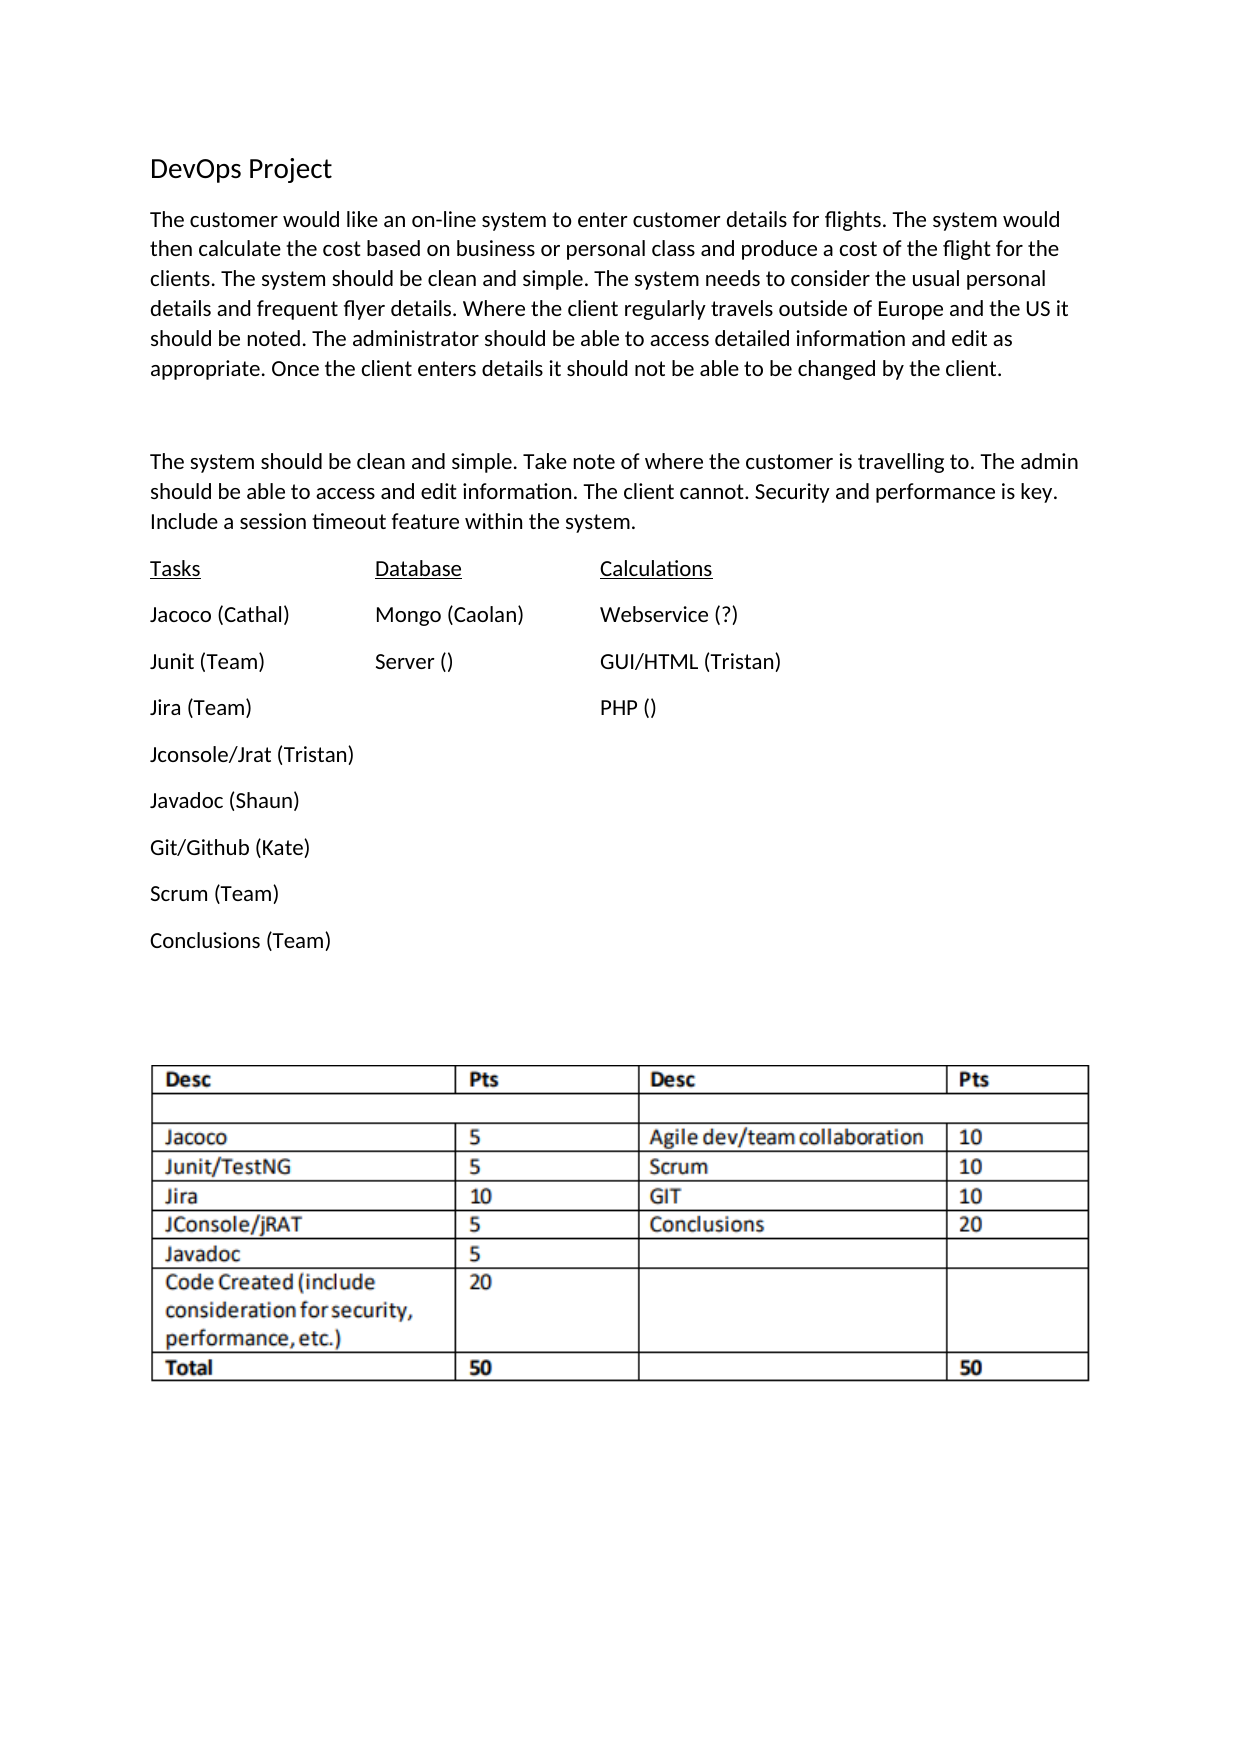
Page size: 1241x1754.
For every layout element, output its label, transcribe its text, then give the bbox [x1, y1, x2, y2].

text Junit (Team) Server () GUI/HTML (Tristan) [150, 647, 1090, 675]
text Git/Github (Kate) [150, 833, 1090, 861]
text Jconsole/Jrat (Tristan) [150, 740, 1090, 768]
text DevOps Project [150, 150, 1090, 186]
text Javadoc (Shaun) [150, 786, 1090, 814]
text Scrum (Team) [150, 879, 1090, 908]
text Tasks Database Calculations [150, 554, 1090, 582]
text The customer would like an on-line system to enter customer details for flights. The system would then calculate the cost based on business or personal class and produce a cost of the flight for the clients. The system should be clean and simple. The system needs to consider the usual personal details and frequent flyer details. Where the client regularly travels outside of Europe and the US it should be noted. The administrator should be able to access detailed information and edit as appropriate. Once the client enters details it should not be able to be changed by the client. [150, 205, 1090, 382]
text Conclusions (Team) [150, 926, 1090, 954]
text The system should be clean and simple. Take note of where the customer is travelling to. The admin should be able to access and edit information. The client cannot. Security and performance is key. Include a session timeout feature within the system. [150, 447, 1090, 535]
text Jacoco (Cathal) Mongo (Caolan) Webservice (?) [150, 600, 1090, 628]
text Jira (Team) PHP () [150, 693, 1090, 721]
